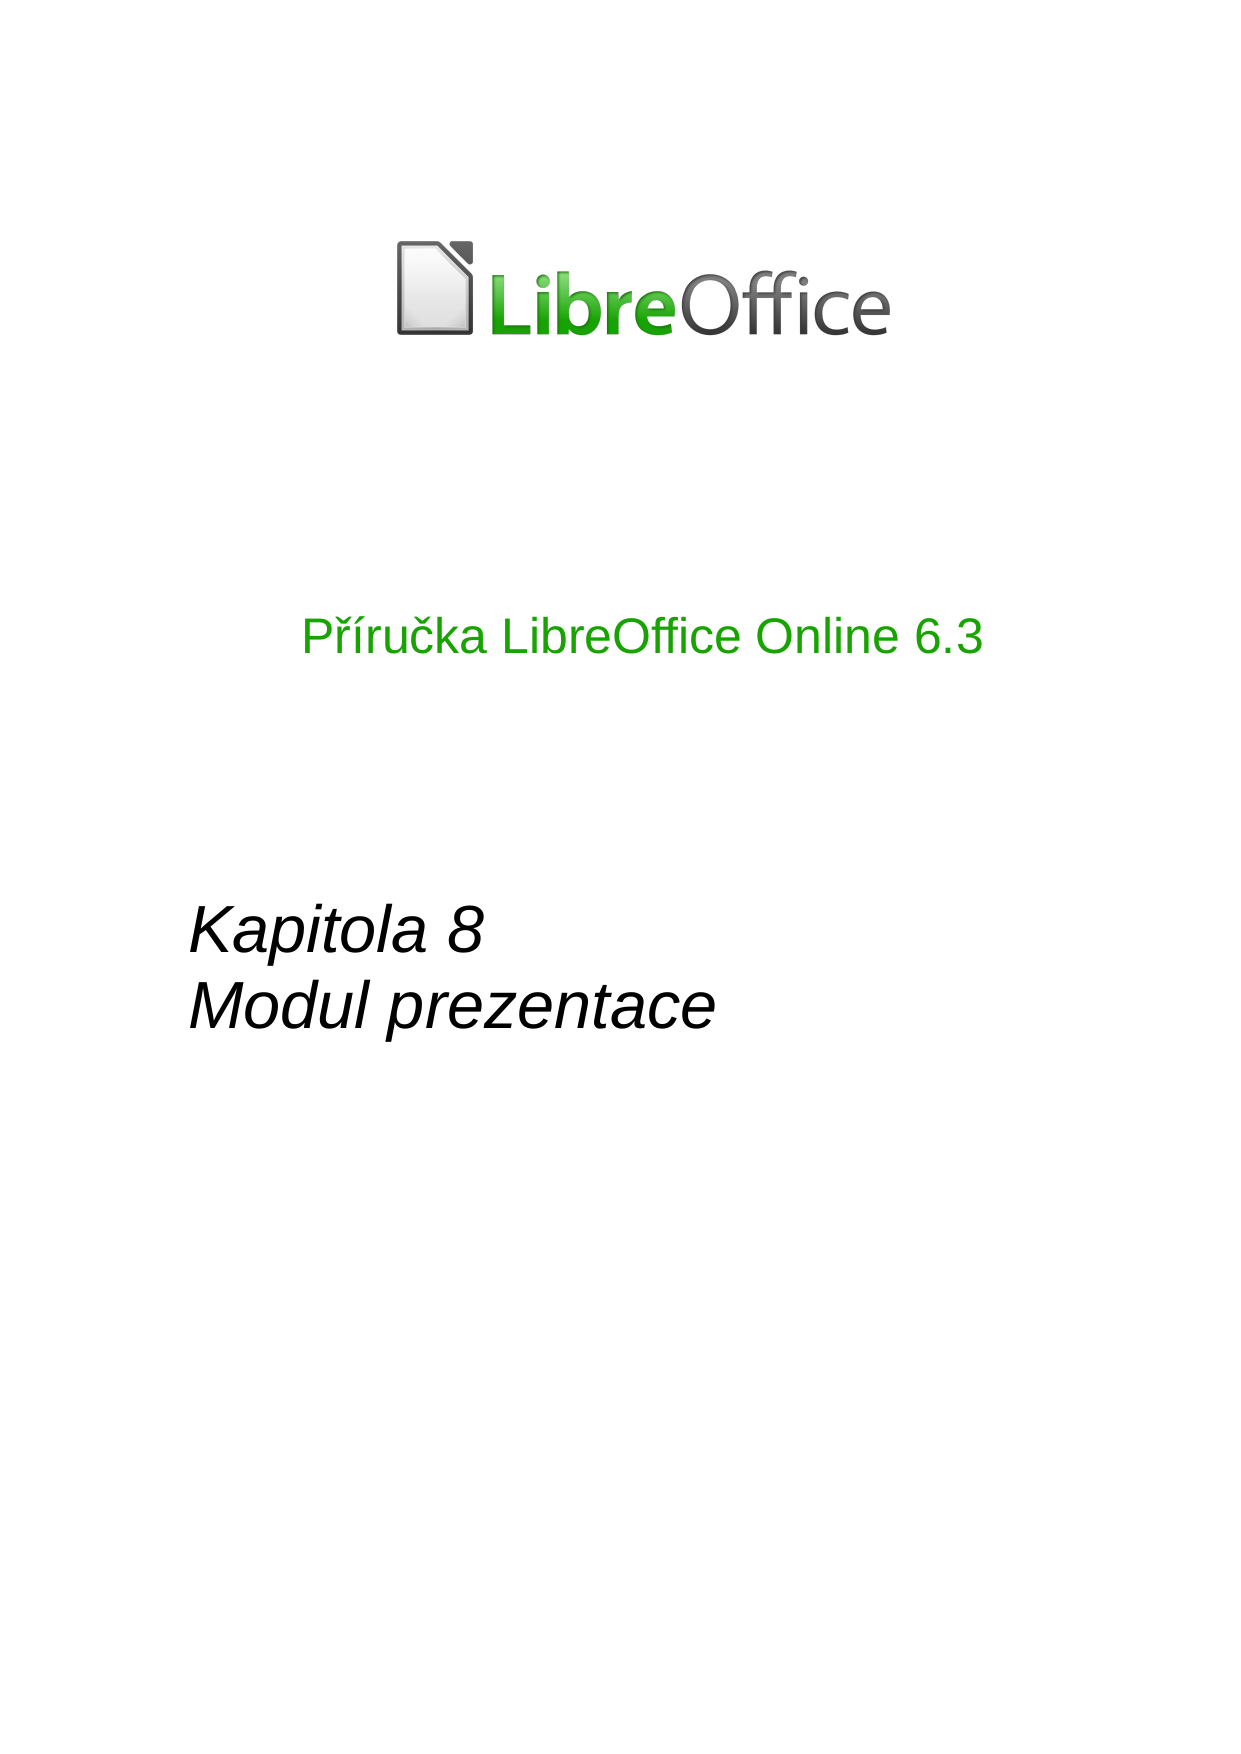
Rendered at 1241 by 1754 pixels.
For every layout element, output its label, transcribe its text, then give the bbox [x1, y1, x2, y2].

title Kapitola 8 Modul prezentace [188, 889, 1098, 1043]
text Příručka LibreOffice Online 6.3 [188, 607, 1098, 664]
picture [392, 236, 893, 342]
